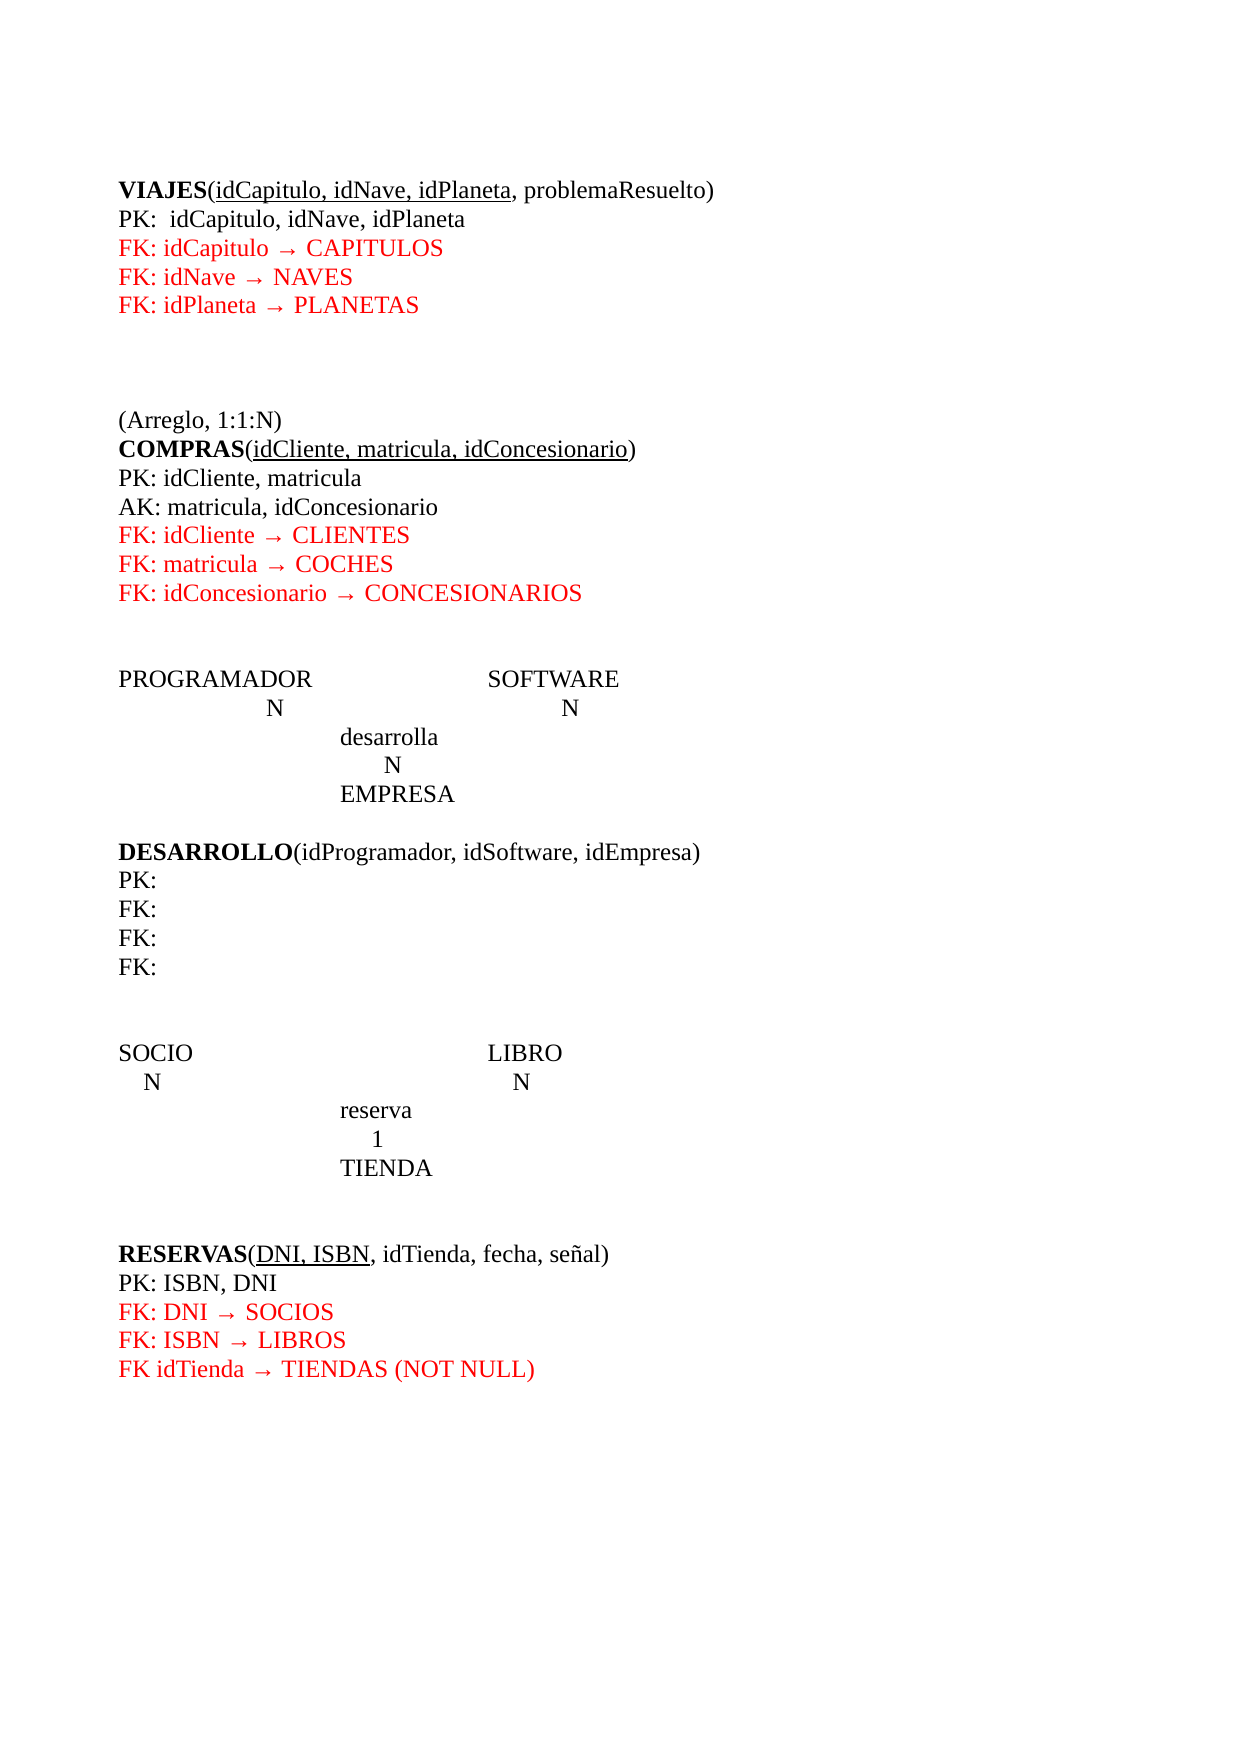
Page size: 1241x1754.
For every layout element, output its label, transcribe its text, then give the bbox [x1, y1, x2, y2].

text PK: FK: FK: FK: [118, 866, 1122, 981]
text FK: DNI → SOCIOS FK: ISBN → LIBROS FK idTienda → TIENDAS (NOT NULL) [118, 1297, 1122, 1383]
text AK: matricula, idConcesionario [118, 492, 1122, 521]
text FK: idCapitulo → CAPITULOS [118, 233, 1122, 262]
text PK: ISBN, DNI [118, 1268, 1122, 1297]
text PK: idCliente, matricula [118, 463, 1122, 492]
text PK: idCapitulo, idNave, idPlaneta [118, 204, 1122, 233]
text FK: idConcesionario → CONCESIONARIOS [118, 578, 1122, 607]
text EMPRESA [118, 779, 1122, 808]
text COMPRAS(idCliente, matricula, idConcesionario) [118, 434, 1122, 463]
text PROGRAMADOR SOFTWARE [118, 664, 1122, 693]
text (Arreglo, 1:1:N) [118, 406, 1122, 434]
text FK: idPlaneta → PLANETAS [118, 291, 1122, 319]
text FK: idCliente → CLIENTES FK: matricula → COCHES [118, 521, 1122, 578]
text reserva [118, 1096, 1122, 1124]
text 1 [118, 1124, 1122, 1153]
text N N [118, 693, 1122, 722]
text TIENDA [118, 1153, 1122, 1182]
text N N [118, 1067, 1122, 1096]
text RESERVAS(DNI, ISBN, idTienda, fecha, señal) [118, 1239, 1122, 1268]
text DESARROLLO(idProgramador, idSoftware, idEmpresa) [118, 837, 1122, 866]
text FK: idNave → NAVES [118, 262, 1122, 291]
text SOCIO LIBRO [118, 1038, 1122, 1067]
text VIAJES(idCapitulo, idNave, idPlaneta, problemaResuelto) [118, 176, 1122, 204]
text N [118, 751, 1122, 779]
text desarrolla [118, 722, 1122, 751]
